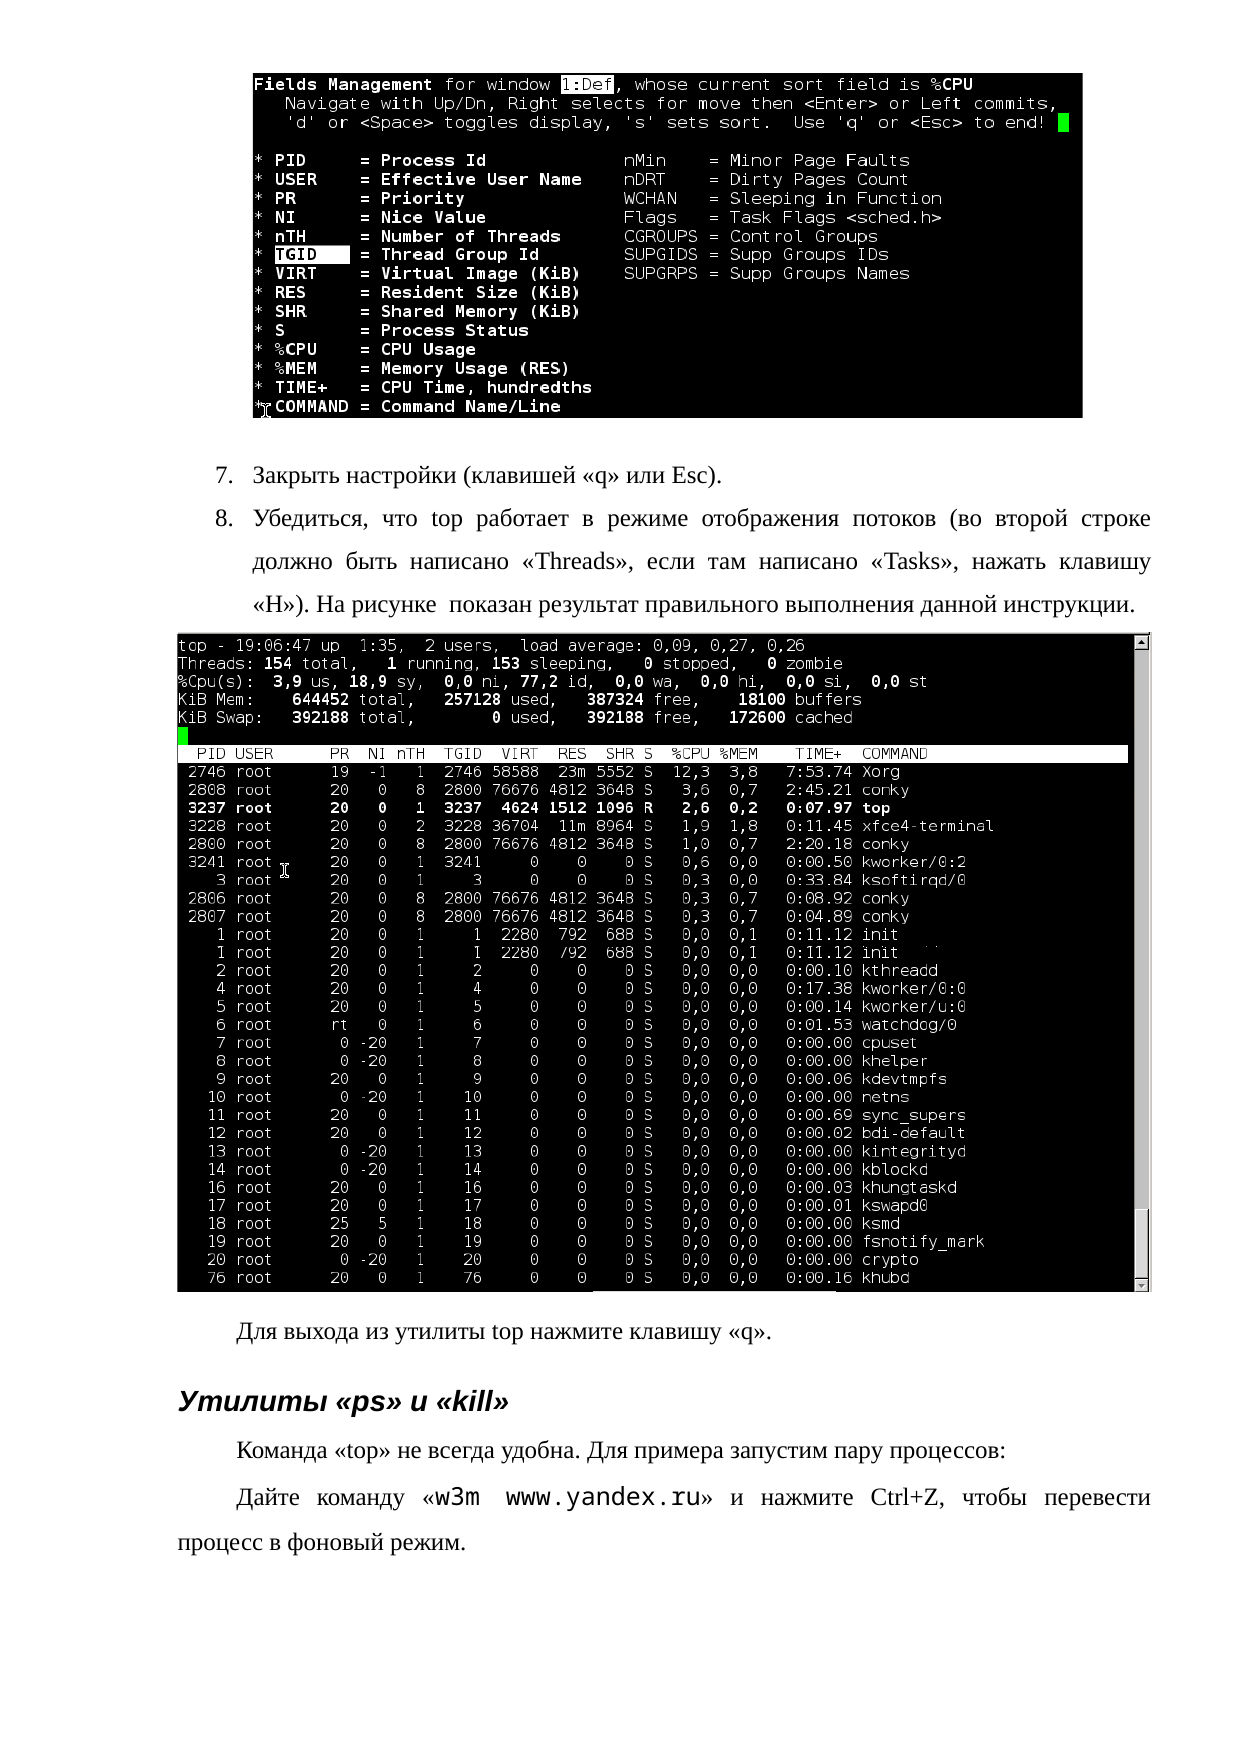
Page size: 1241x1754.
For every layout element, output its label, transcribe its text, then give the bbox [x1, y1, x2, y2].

text Для выхода из утилиты top нажмите клавишу «q». [177, 1316, 1152, 1345]
picture [252, 73, 1083, 418]
list Закрыть настройки (клавишей «q» или Esc). [215, 460, 1152, 489]
picture [177, 632, 1152, 1292]
subtitle Утилиты «ps» и «kill» [177, 1384, 1152, 1418]
text Дайте команду «w3m www.yandex.ru» и нажмите Ctrl+Z, чтобы перевести процесс в фоновый режим. [177, 1479, 1152, 1556]
text Команда «top» не всегда удобна. Для примера запустим пару процессов: [177, 1436, 1152, 1464]
list Убедиться, что top работает в режиме отображения потоков (во второй строке должно быть написано «Threads», если там написано «Tasks», нажать клавишу «H»). На рисунке показан результат правильного выполнения данной инструкции. [215, 503, 1152, 618]
